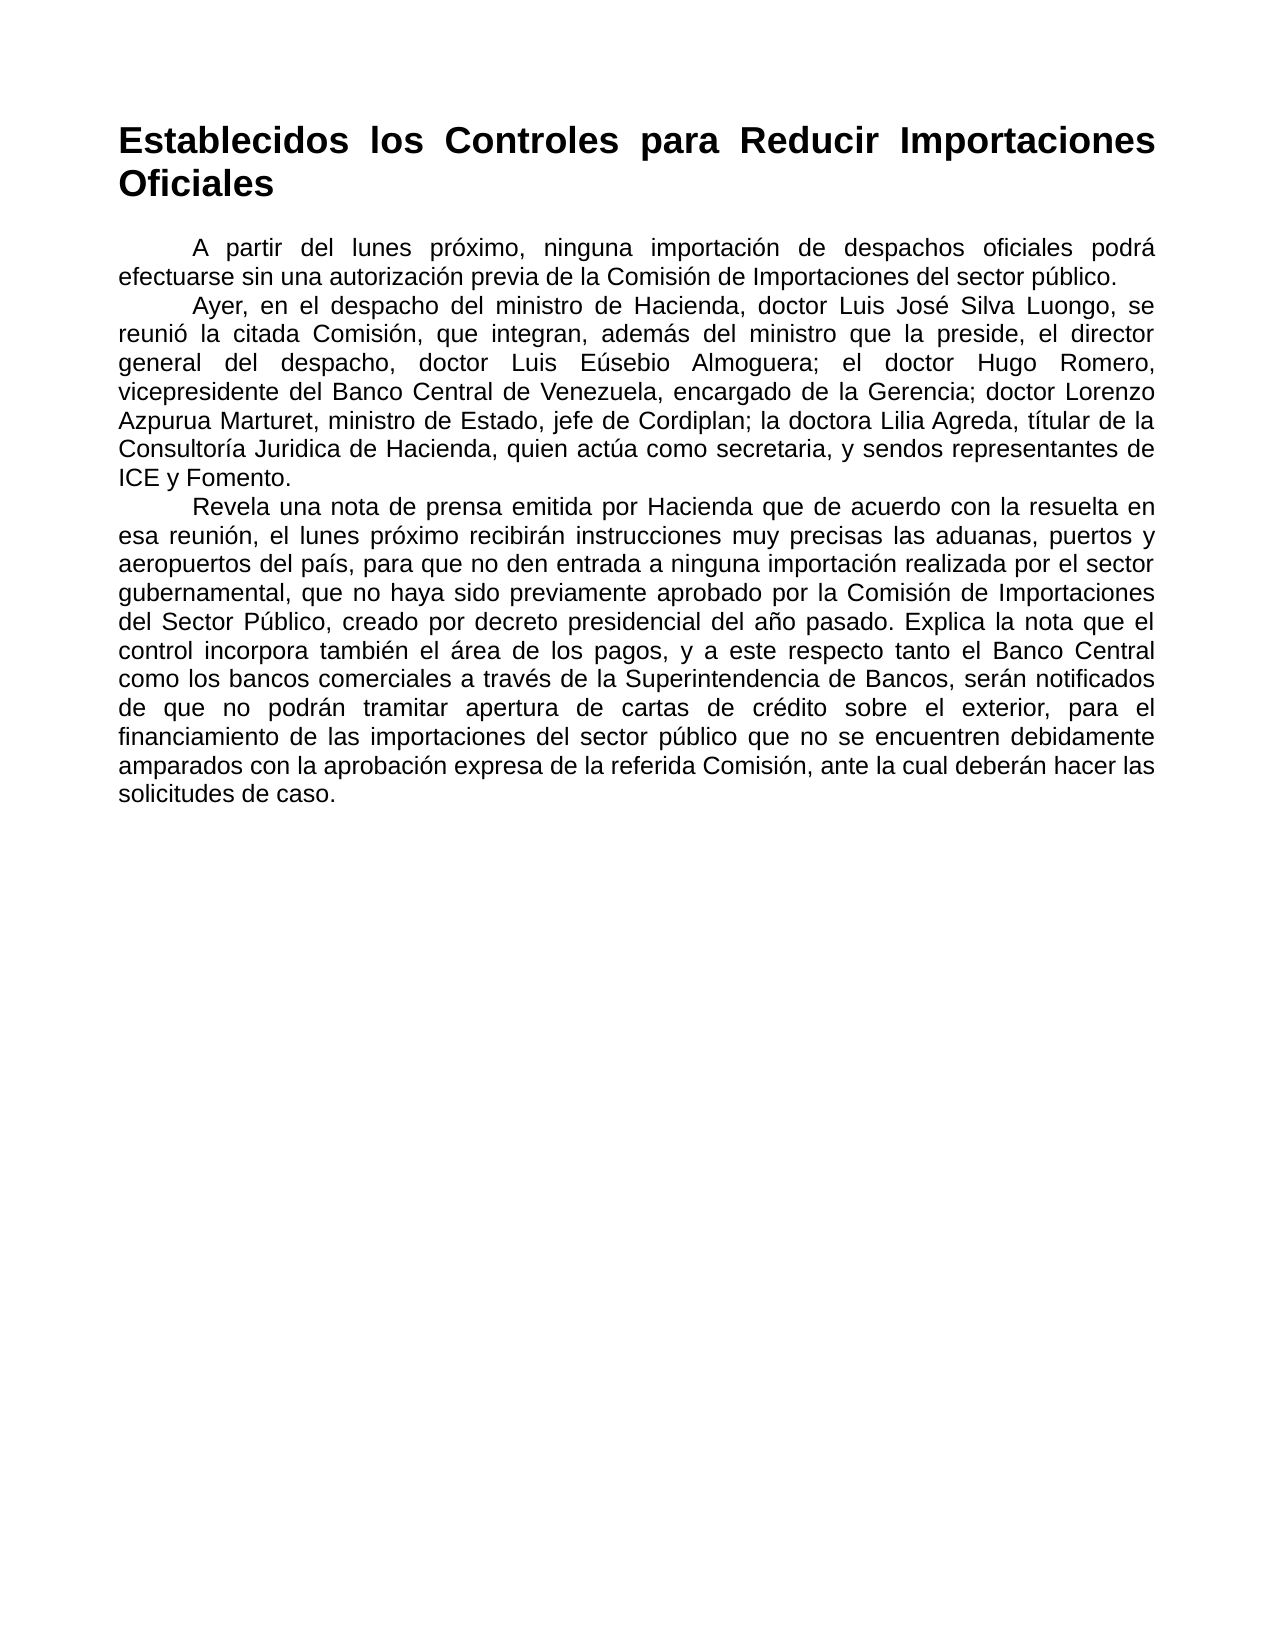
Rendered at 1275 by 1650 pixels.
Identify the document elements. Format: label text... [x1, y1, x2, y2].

text A partir del lunes próximo, ninguna importación de despachos oficiales podrá efectuarse sin una autorización previa de la Comisión de Importaciones del sector público. [118, 233, 1157, 291]
text Revela una nota de prensa emitida por Hacienda que de acuerdo con la resuelta en esa reunión, el lunes próximo recibirán instrucciones muy precisas las aduanas, puertos y aeropuertos del país, para que no den entrada a ninguna importación realizada por el sector gubernamental, que no haya sido previamente aprobado por la Comisión de Importaciones del Sector Público, creado por decreto presidencial del año pasado. Explica la nota que el control incorpora también el área de los pagos, y a este respecto tanto el Banco Central como los bancos comerciales a través de la Superintendencia de Bancos, serán notificados de que no podrán tramitar apertura de cartas de crédito sobre el exterior, para el financiamiento de las importaciones del sector público que no se encuentren debidamente amparados con la aprobación expresa de la referida Comisión, ante la cual deberán hacer las solicitudes de caso. [118, 492, 1157, 808]
text Ayer, en el despacho del ministro de Hacienda, doctor Luis José Silva Luongo, se reunió la citada Comisión, que integran, además del ministro que la preside, el director general del despacho, doctor Luis Eúsebio Almoguera; el doctor Hugo Romero, vicepresidente del Banco Central de Venezuela, encargado de la Gerencia; doctor Lorenzo Azpurua Marturet, ministro de Estado, jefe de Cordiplan; la doctora Lilia Agreda, títular de la Consultoría Juridica de Hacienda, quien actúa como secretaria, y sendos representantes de ICE y Fomento. [118, 291, 1157, 492]
text Establecidos los Controles para Reducir Importaciones Oficiales [118, 118, 1157, 204]
